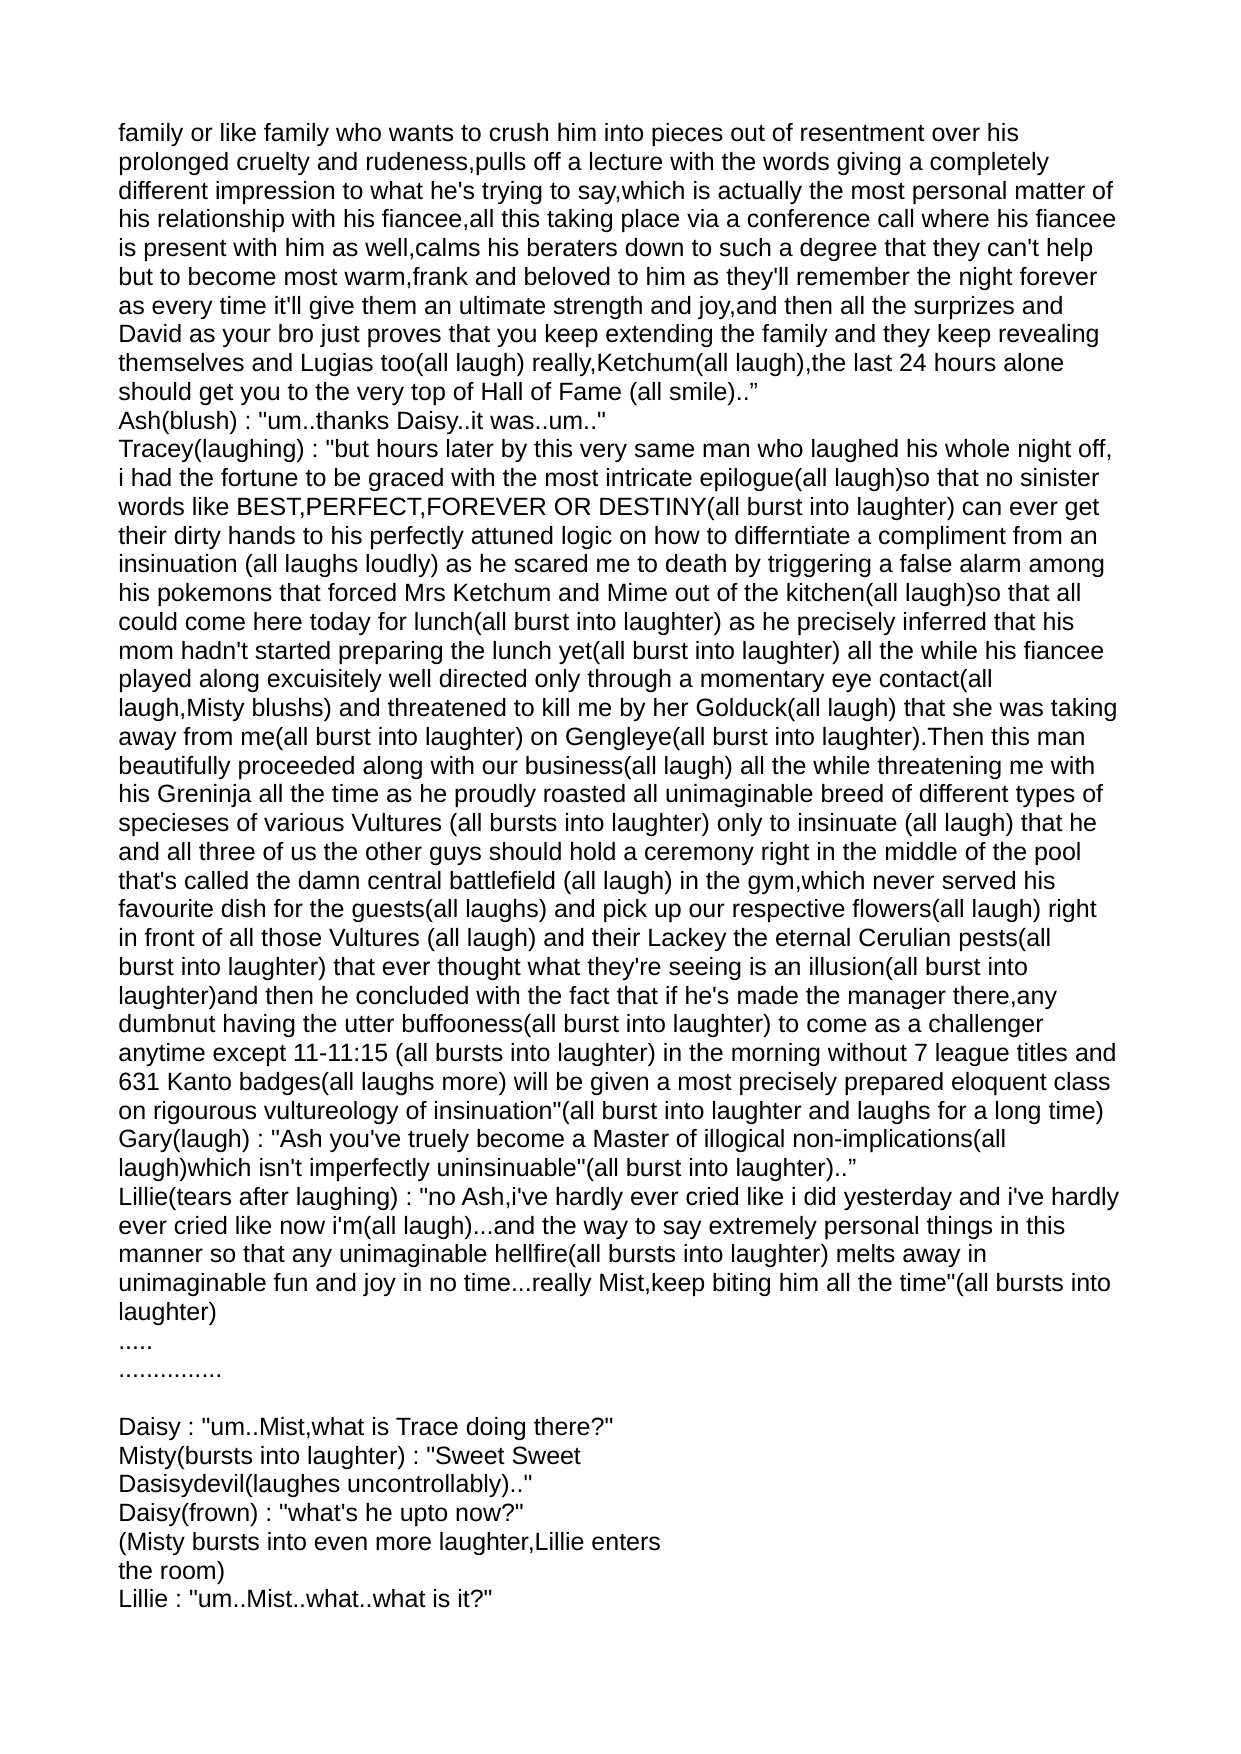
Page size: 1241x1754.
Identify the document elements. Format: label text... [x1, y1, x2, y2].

text different impression to what he's trying to say,which is actually the most personal matter of [118, 176, 1122, 204]
text Misty(bursts into laughter) : "Sweet Sweet [118, 1441, 1122, 1469]
text Gary(laugh) : "Ash you've truely become a Master of illogical non-implications(all laugh)which isn't imperfectly uninsinuable"(all burst into laughter)..” [118, 1124, 1122, 1182]
text laughter)and then he concluded with the fact that if he's made the manager there,any dumbnut having the utter buffooness(all burst into laughter) to come as a challenger anytime except 11-11:15 (all bursts into laughter) in the morning without 7 league titles and 631 Kanto badges(all laughs more) will be given a most precisely prepared eloquent class on rigourous vultureology of insinuation"(all burst into laughter and laughs for a long time) [118, 981, 1122, 1124]
text Tracey(laughing) : "but hours later by this very same man who laughed his whole night off, i had the fortune to be graced with the most intricate epilogue(all laugh)so that no sinister words like BEST,PERFECT,FOREVER OR DESTINY(all burst into laughter) can ever get their dirty hands to his perfectly attuned logic on how to differntiate a compliment from an insinuation (all laughs loudly) as he scared me to death by triggering a false alarm among his pokemons that forced Mrs Ketchum and Mime out of the kitchen(all laugh)so that all could come here today for lunch(all burst into laughter) as he precisely inferred that his mom hadn't started preparing the lunch yet(all burst into laughter) all the while his fiancee [118, 434, 1122, 664]
text ..... [118, 1326, 1122, 1354]
text Lillie(tears after laughing) : "no Ash,i've hardly ever cried like i did yesterday and i've hardly ever cried like now i'm(all laugh)...and the way to say extremely personal things in this manner so that any unimaginable hellfire(all bursts into laughter) melts away in unimaginable fun and joy in no time...really Mist,keep biting him all the time"(all bursts into laughter) [118, 1182, 1122, 1326]
text played along excuisitely well directed only through a momentary eye contact(all laugh,Misty blushs) and threatened to kill me by her Golduck(all laugh) that she was taking away from me(all burst into laughter) on Gengleye(all burst into laughter).Then this man beautifully proceeded along with our business(all laugh) all the while threatening me with his Greninja all the time as he proudly roasted all unimaginable breed of different types of specieses of various Vultures (all bursts into laughter) only to insinuate (all laugh) that he and all three of us the other guys should hold a ceremony right in the middle of the pool that's called the damn central battlefield (all laugh) in the gym,which never served his favourite dish for the guests(all laughs) and pick up our respective flowers(all laugh) right in front of all those Vultures (all laugh) and their Lackey the eternal Cerulian pests(all [118, 664, 1122, 952]
text Dasisydevil(laughes uncontrollably).." [118, 1469, 1122, 1498]
text ............... [118, 1354, 1122, 1383]
text the room) [118, 1556, 1122, 1584]
text burst into laughter) that ever thought what they're seeing is an illusion(all burst into [118, 952, 1122, 981]
text his relationship with his fiancee,all this taking place via a conference call where his fiancee is present with him as well,calms his beraters down to such a degree that they can't help but to become most warm,frank and beloved to him as they'll remember the night forever as every time it'll give them an ultimate strength and joy,and then all the surprizes and David as your bro just proves that you keep extending the family and they keep revealing themselves and Lugias too(all laugh) really,Ketchum(all laugh),the last 24 hours alone should get you to the very top of Hall of Fame (all smile)..” [118, 204, 1122, 406]
text family or like family who wants to crush him into pieces out of resentment over his prolonged cruelty and rudeness,pulls off a lecture with the words giving a completely [118, 118, 1122, 176]
text Lillie : "um..Mist..what..what is it?" [118, 1584, 1122, 1613]
text Daisy(frown) : "what's he upto now?" [118, 1498, 1122, 1527]
text (Misty bursts into even more laughter,Lillie enters [118, 1527, 1122, 1556]
text Daisy : "um..Mist,what is Trace doing there?" [118, 1412, 1122, 1441]
text Ash(blush) : "um..thanks Daisy..it was..um.." [118, 406, 1122, 434]
